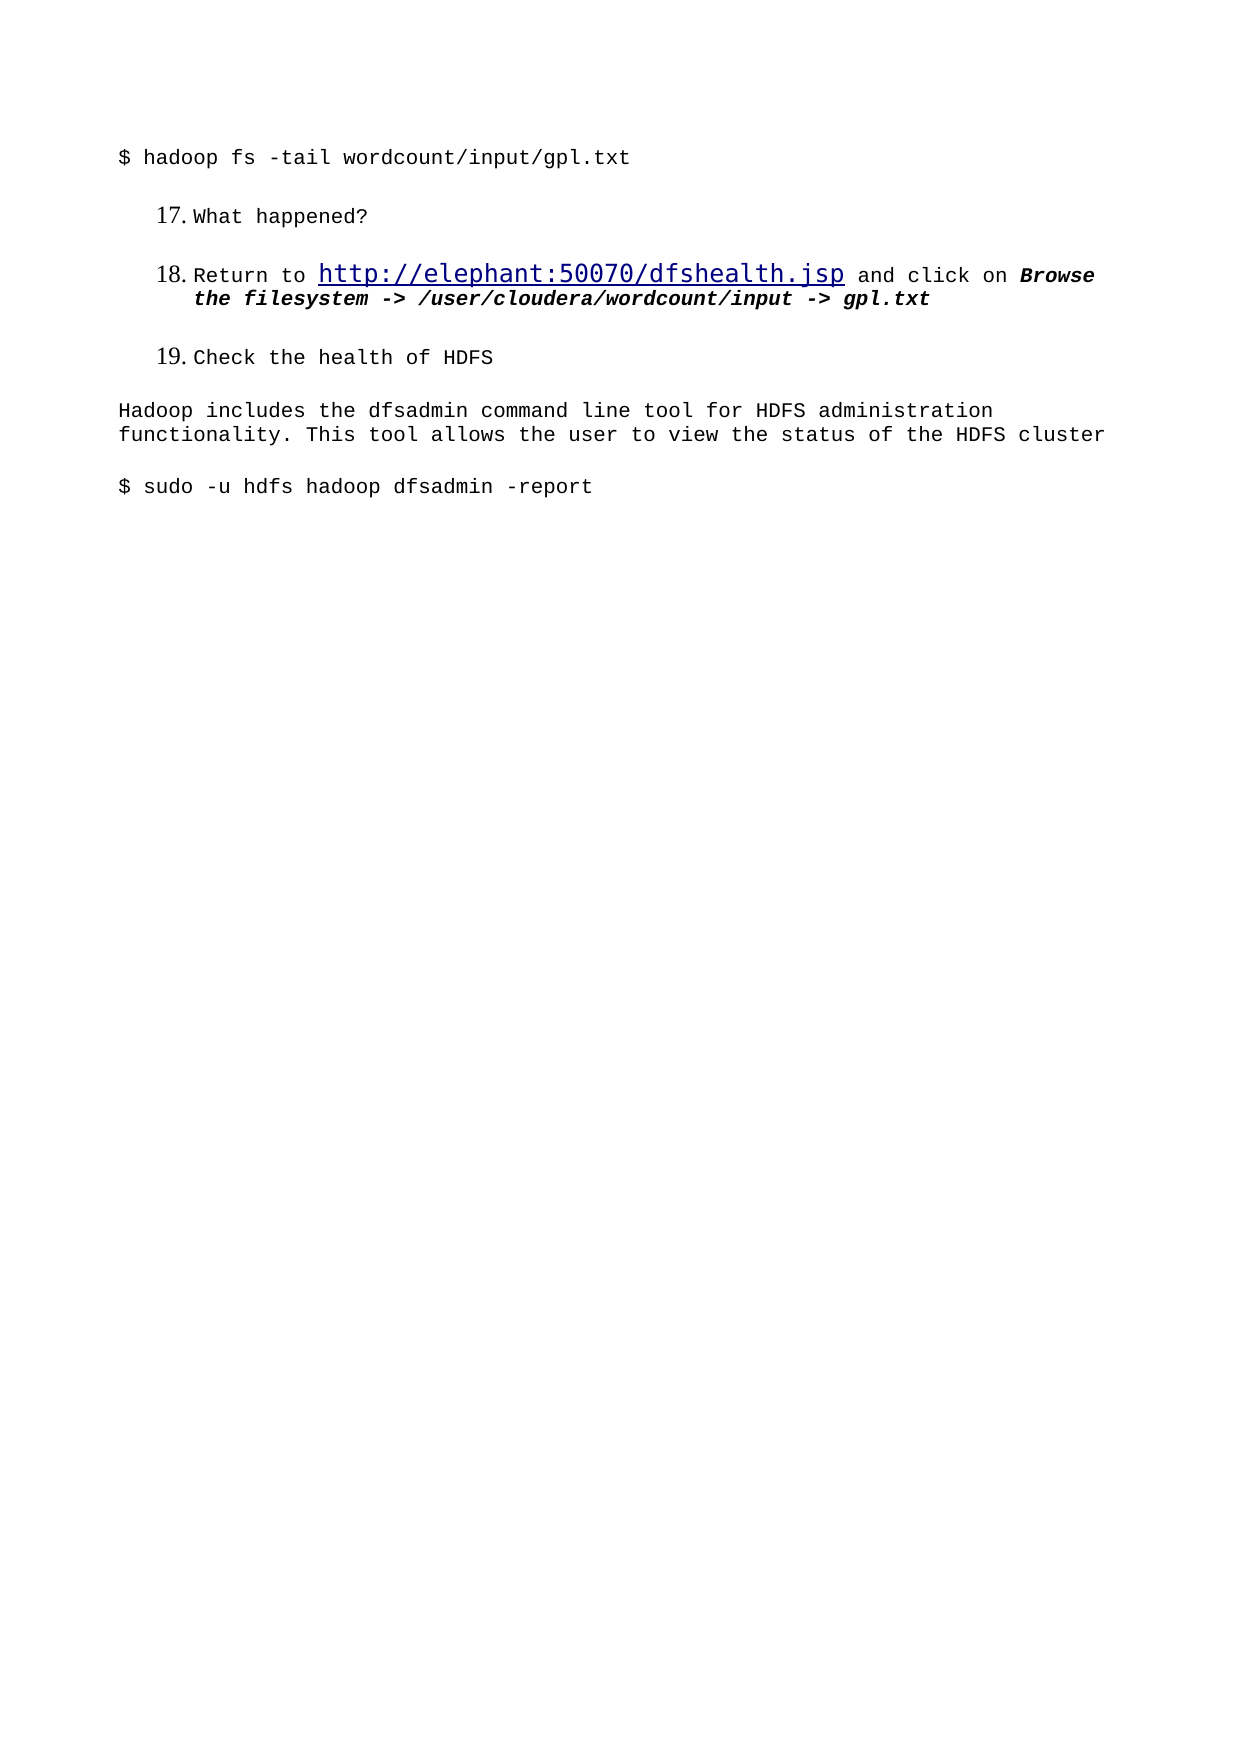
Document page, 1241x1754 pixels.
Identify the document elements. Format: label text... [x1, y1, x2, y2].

text $ sudo -u hdfs hadoop dfsadmin -report [118, 476, 1122, 500]
text $ hadoop fs -tail wordcount/input/gpl.txt [118, 147, 1122, 171]
list What happened? [156, 200, 1122, 230]
list Check the health of HDFS [156, 341, 1122, 371]
text Hadoop includes the dfsadmin command line tool for HDFS administration functionality. This tool allows the user to view the status of the HDFS cluster [118, 400, 1122, 447]
list Return to http://elephant:50070/dfshealth.jsp and click on Browse the filesystem -> /user/cloudera/wordcount/input -> gpl.txt [156, 259, 1122, 312]
